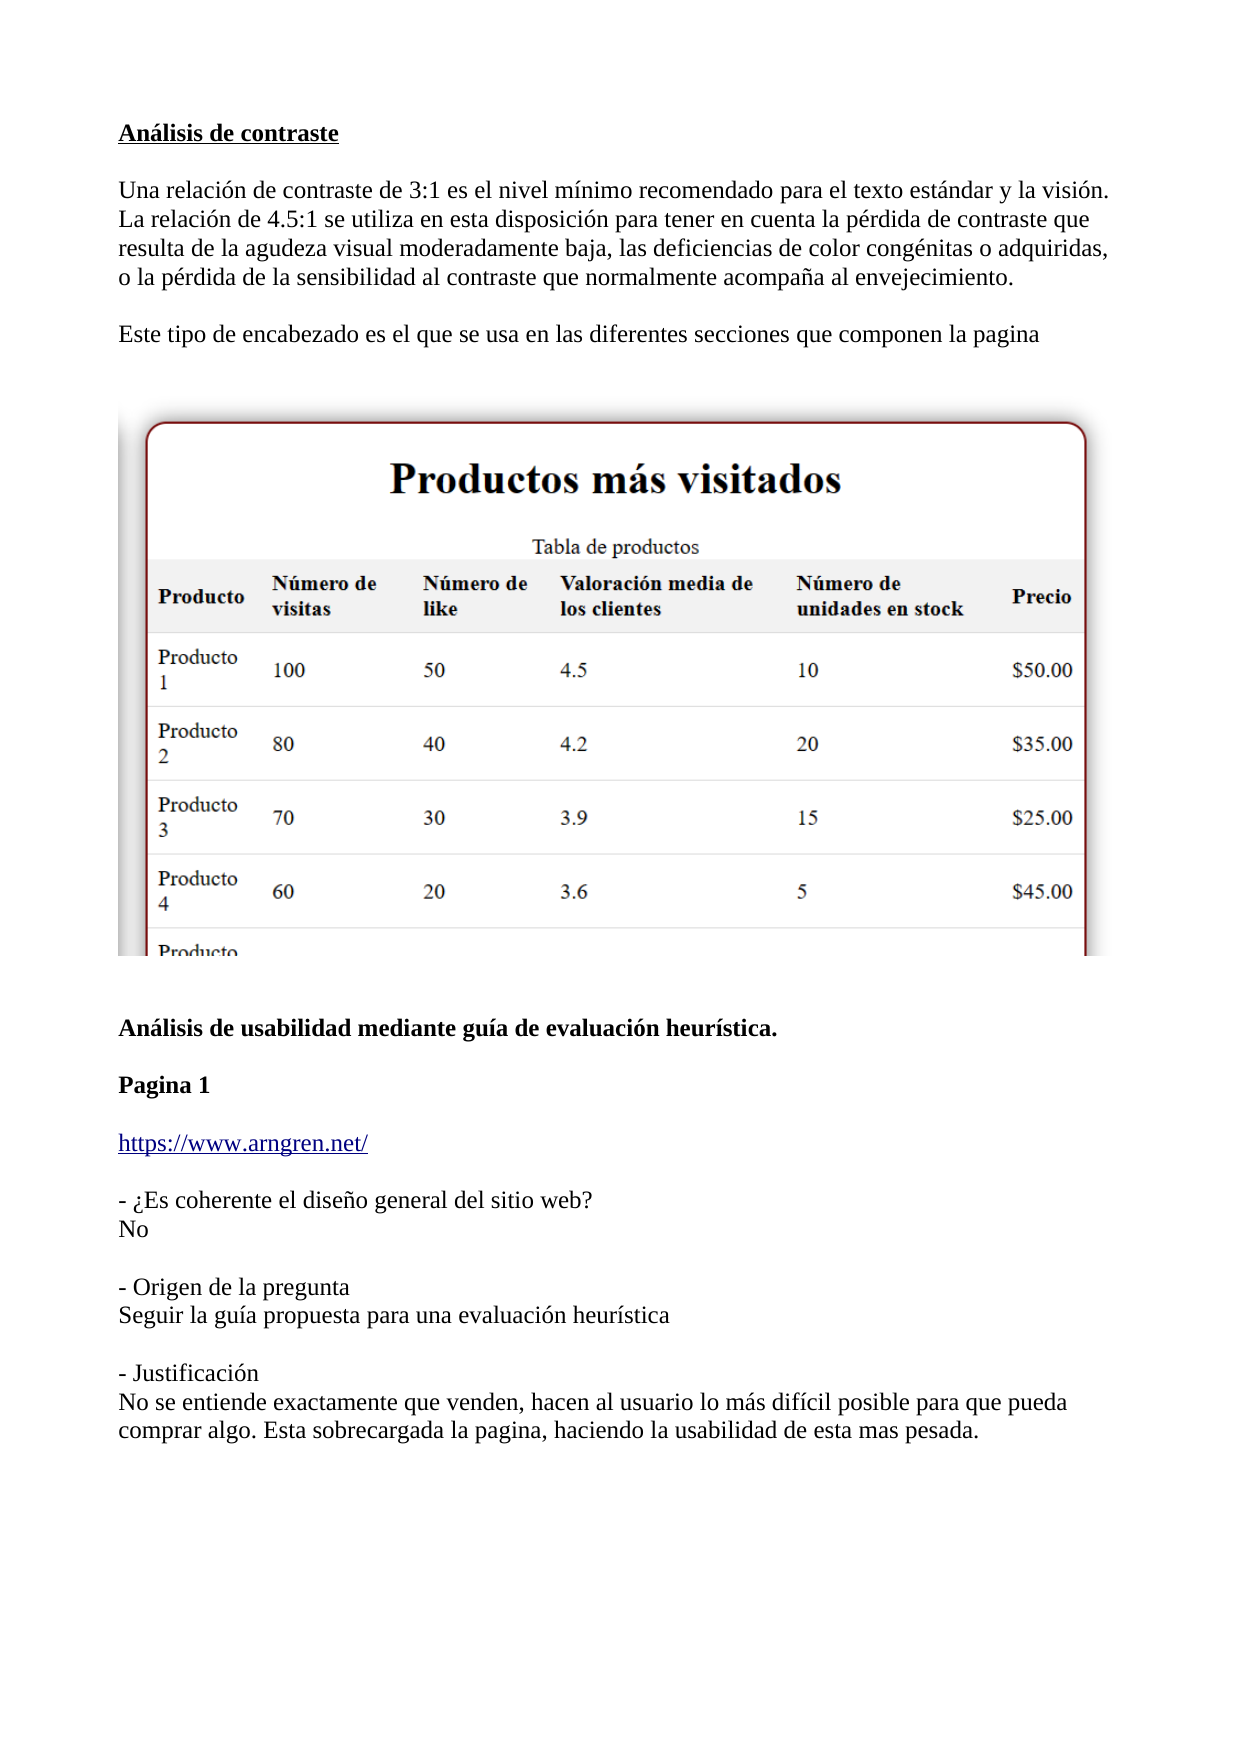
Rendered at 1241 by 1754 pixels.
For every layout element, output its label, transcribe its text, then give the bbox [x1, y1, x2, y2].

text Análisis de contraste [118, 118, 1122, 147]
text Este tipo de encabezado es el que se usa en las diferentes secciones que componen la pagina [118, 319, 1122, 348]
text Seguir la guía propuesta para una evaluación heurística [118, 1301, 1122, 1329]
text https://www.arngren.net/ [118, 1128, 1122, 1157]
text No [118, 1214, 1122, 1243]
text Pagina 1 [118, 1071, 1122, 1099]
text Una relación de contraste de 3:1 es el nivel mínimo recomendado para el texto estándar y la visión. La relación de 4.5:1 se utiliza en esta disposición para tener en cuenta la pérdida de contraste que resulta de la agudeza visual moderadamente baja, las deficiencias de color congénitas o adquiridas, o la pérdida de la sensibilidad al contraste que normalmente acompaña al envejecimiento. [118, 176, 1122, 291]
text No se entiende exactamente que venden, hacen al usuario lo más difícil posible para que pueda comprar algo. Esta sobrecargada la pagina, haciendo la usabilidad de esta mas pesada. [118, 1387, 1122, 1444]
text - ¿Es coherente el diseño general del sitio web? [118, 1186, 1122, 1214]
text Análisis de usabilidad mediante guía de evaluación heurística. [118, 1013, 1122, 1042]
text - Justificación [118, 1358, 1122, 1387]
picture [118, 393, 1123, 956]
text - Origen de la pregunta [118, 1272, 1122, 1301]
